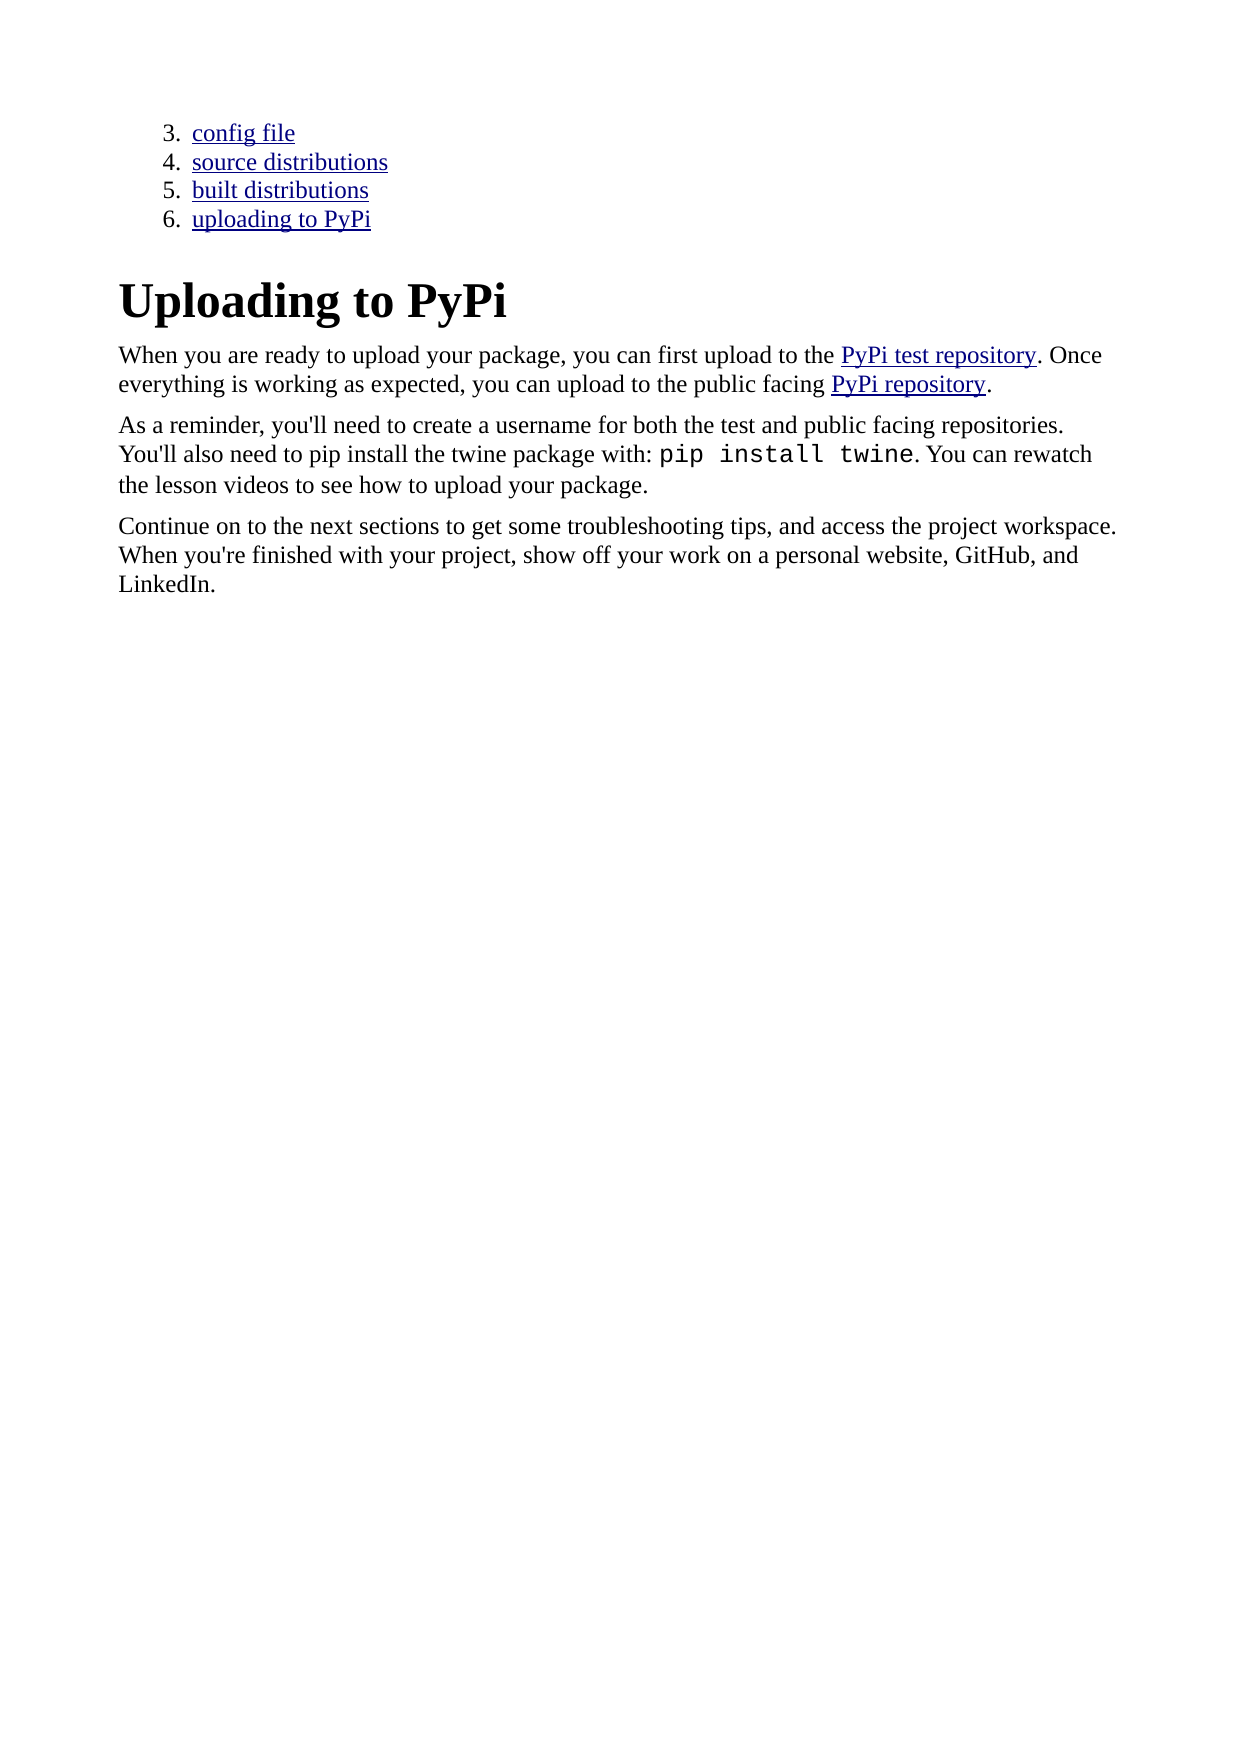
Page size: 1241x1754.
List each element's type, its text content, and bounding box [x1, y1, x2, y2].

list built distributions [162, 176, 1122, 204]
text As a reminder, you'll need to create a username for both the test and public facing repositories. You'll also need to pip install the twine package with: pip install twine. You can rewatch the lesson videos to see how to upload your package. [118, 411, 1122, 499]
subtitle Uploading to PyPi [118, 271, 1122, 328]
text Continue on to the next sections to get some troubleshooting tips, and access the project workspace. When you're finished with your project, show off your work on a personal website, GitHub, and LinkedIn. [118, 511, 1122, 598]
list source distributions [162, 147, 1122, 176]
list config file [162, 118, 1122, 147]
text When you are ready to upload your package, you can first upload to the PyPi test repository. Once everything is working as expected, you can upload to the public facing PyPi repository. [118, 341, 1122, 398]
list uploading to PyPi [162, 204, 1122, 233]
